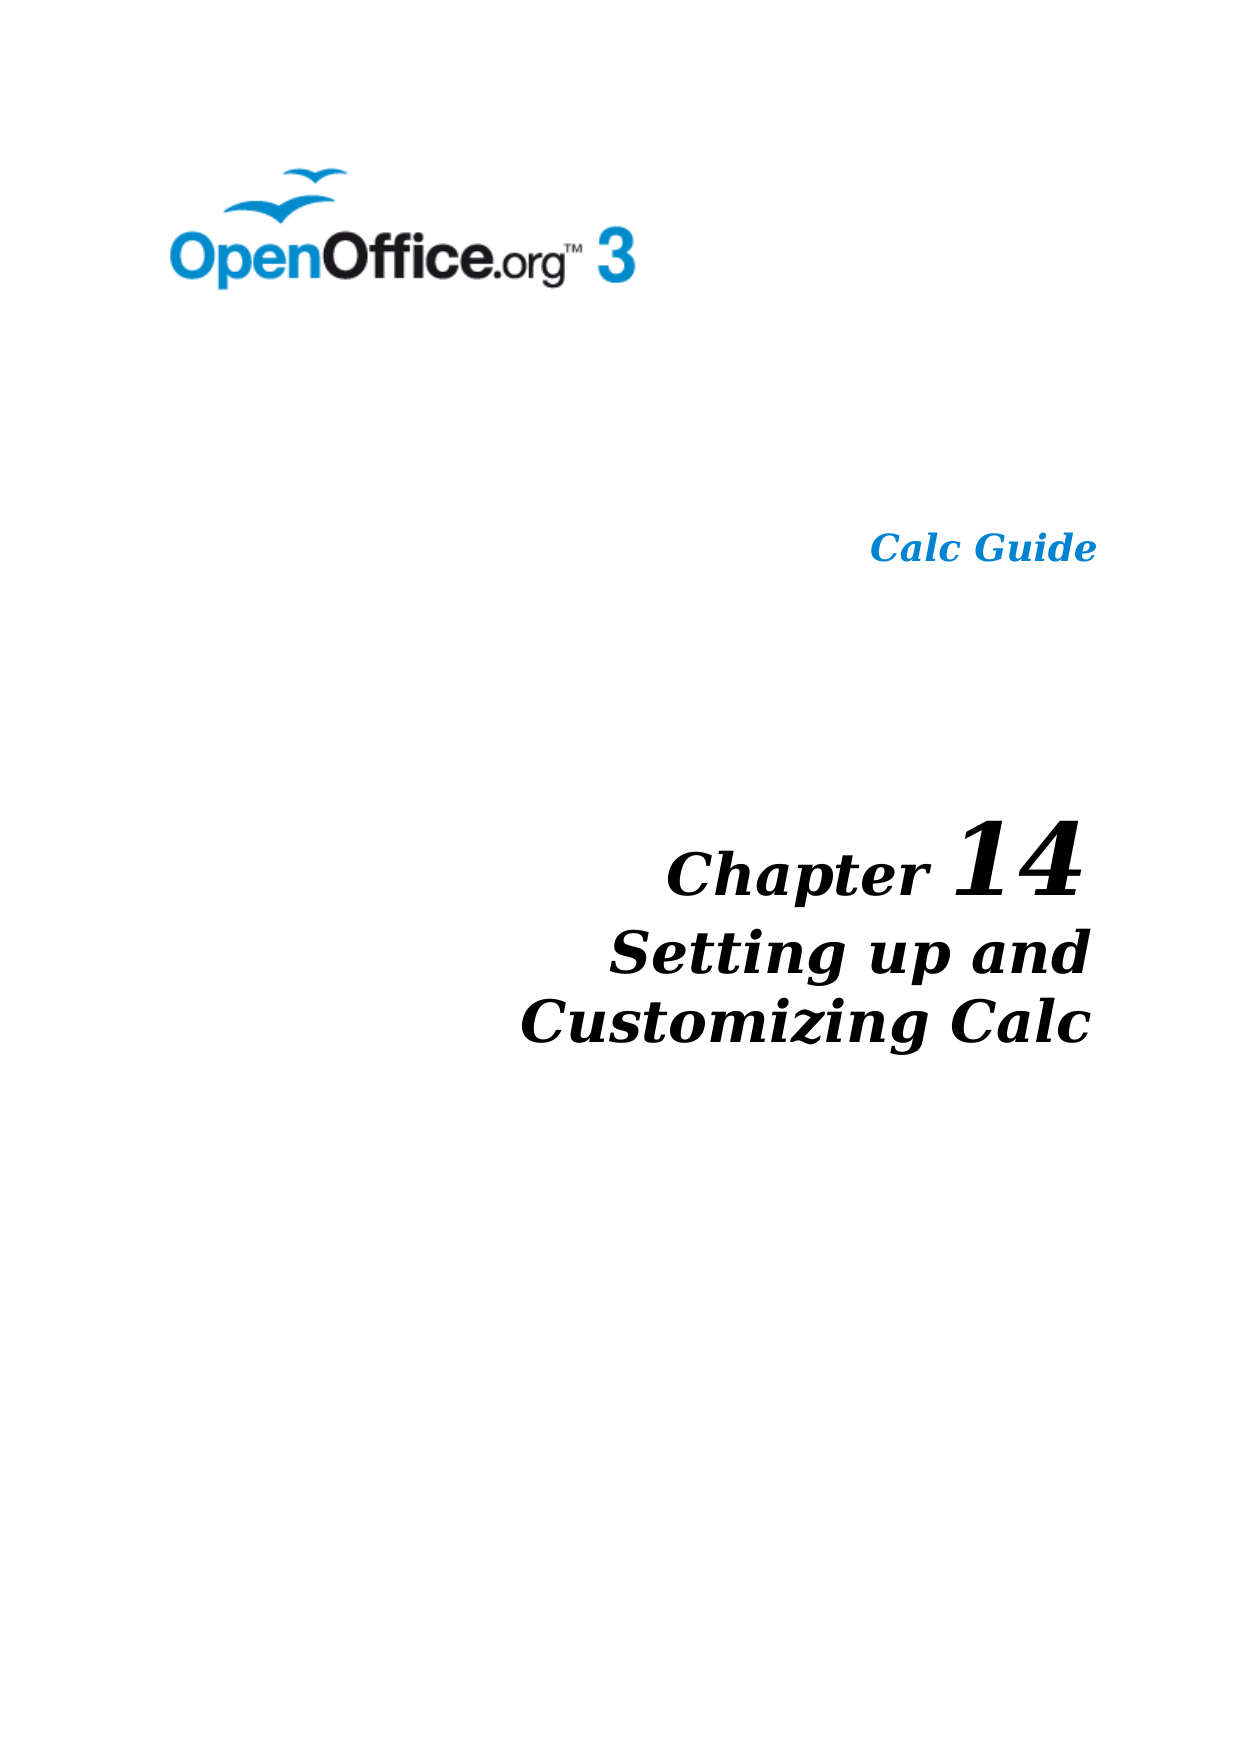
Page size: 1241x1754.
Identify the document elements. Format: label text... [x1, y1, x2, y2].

text Calc Guide [188, 526, 1098, 570]
picture [144, 140, 659, 316]
subtitle Chapter 14 Setting up and Customizing Calc [188, 801, 1098, 1056]
